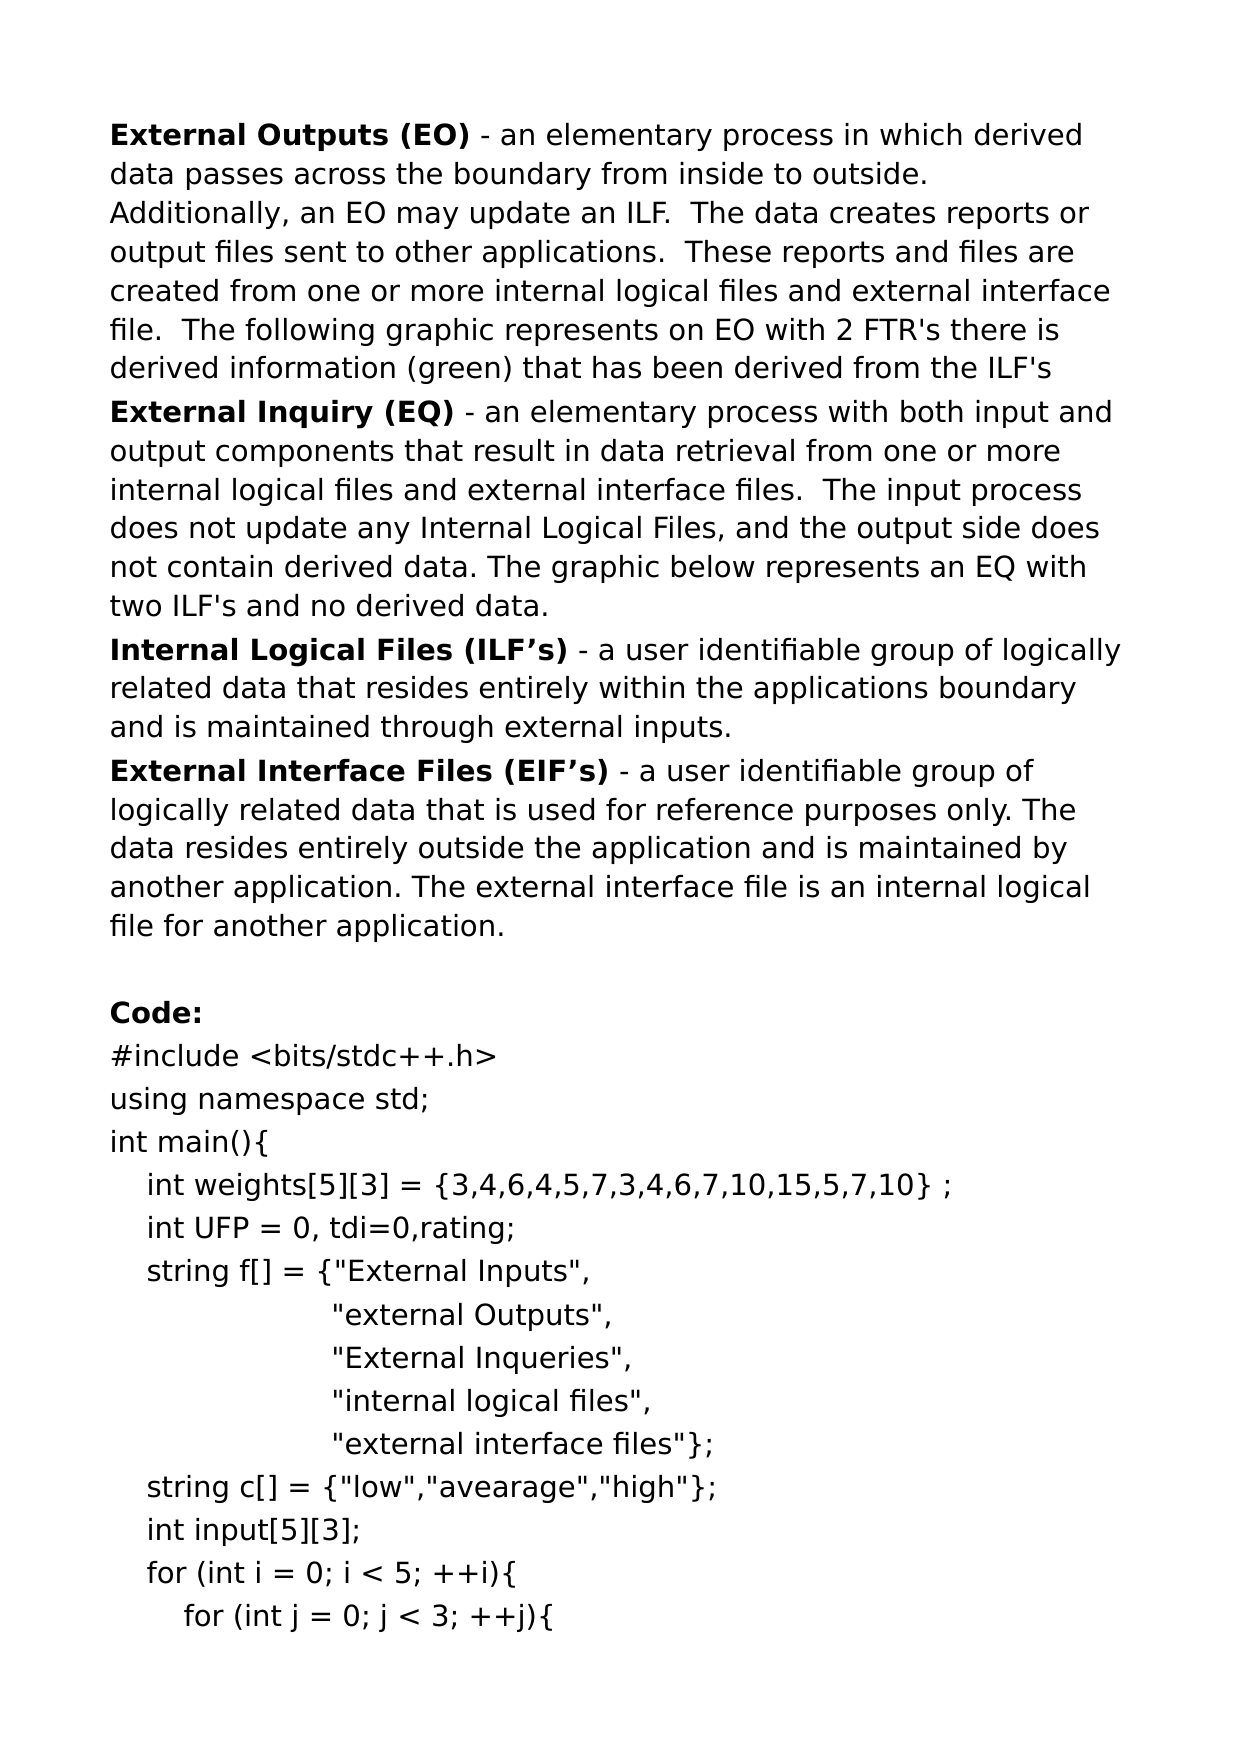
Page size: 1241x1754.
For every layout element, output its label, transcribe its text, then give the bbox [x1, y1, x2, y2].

text string f[] = {"External Inputs", [109, 1255, 1137, 1289]
text string c[] = {"low","avearage","high"}; [109, 1470, 1137, 1504]
text External Interface Files (EIF’s) - a user identifiable group of logically related data that is used for reference purposes only. The data resides entirely outside the application and is maintained by another application. The external interface file is an internal logical file for another application. [109, 754, 1137, 944]
text int UFP = 0, tdi=0,rating; [109, 1212, 1137, 1246]
text Code: [109, 996, 1137, 1030]
text int weights[5][3] = {3,4,6,4,5,7,3,4,6,7,10,15,5,7,10} ; [109, 1168, 1137, 1202]
text "internal logical files", [109, 1384, 1137, 1418]
text using namespace std; [109, 1082, 1137, 1116]
text int main(){ [109, 1125, 1137, 1159]
text External Inquiry (EQ) - an elementary process with both input and output components that result in data retrieval from one or more internal logical files and external interface files. The input process does not update any Internal Logical Files, and the output side does not contain derived data. The graphic below represents an EQ with two ILF's and no derived data. [109, 395, 1137, 624]
text "external interface files"}; [109, 1427, 1137, 1461]
text "External Inqueries", [109, 1341, 1137, 1375]
text for (int i = 0; i < 5; ++i){ [109, 1557, 1137, 1591]
text int input[5][3]; [109, 1513, 1137, 1547]
text External Outputs (EO) - an elementary process in which derived data passes across the boundary from inside to outside. Additionally, an EO may update an ILF. The data creates reports or output files sent to other applications. These reports and files are created from one or more internal logical files and external interface file. The following graphic represents on EO with 2 FTR's there is derived information (green) that has been derived from the ILF's [109, 118, 1137, 386]
text Internal Logical Files (ILF’s) - a user identifiable group of logically related data that resides entirely within the applications boundary and is maintained through external inputs. [109, 633, 1137, 745]
text "external Outputs", [109, 1298, 1137, 1332]
text #include <bits/stdc++.h> [109, 1039, 1137, 1073]
text for (int j = 0; j < 3; ++j){ [109, 1600, 1137, 1634]
